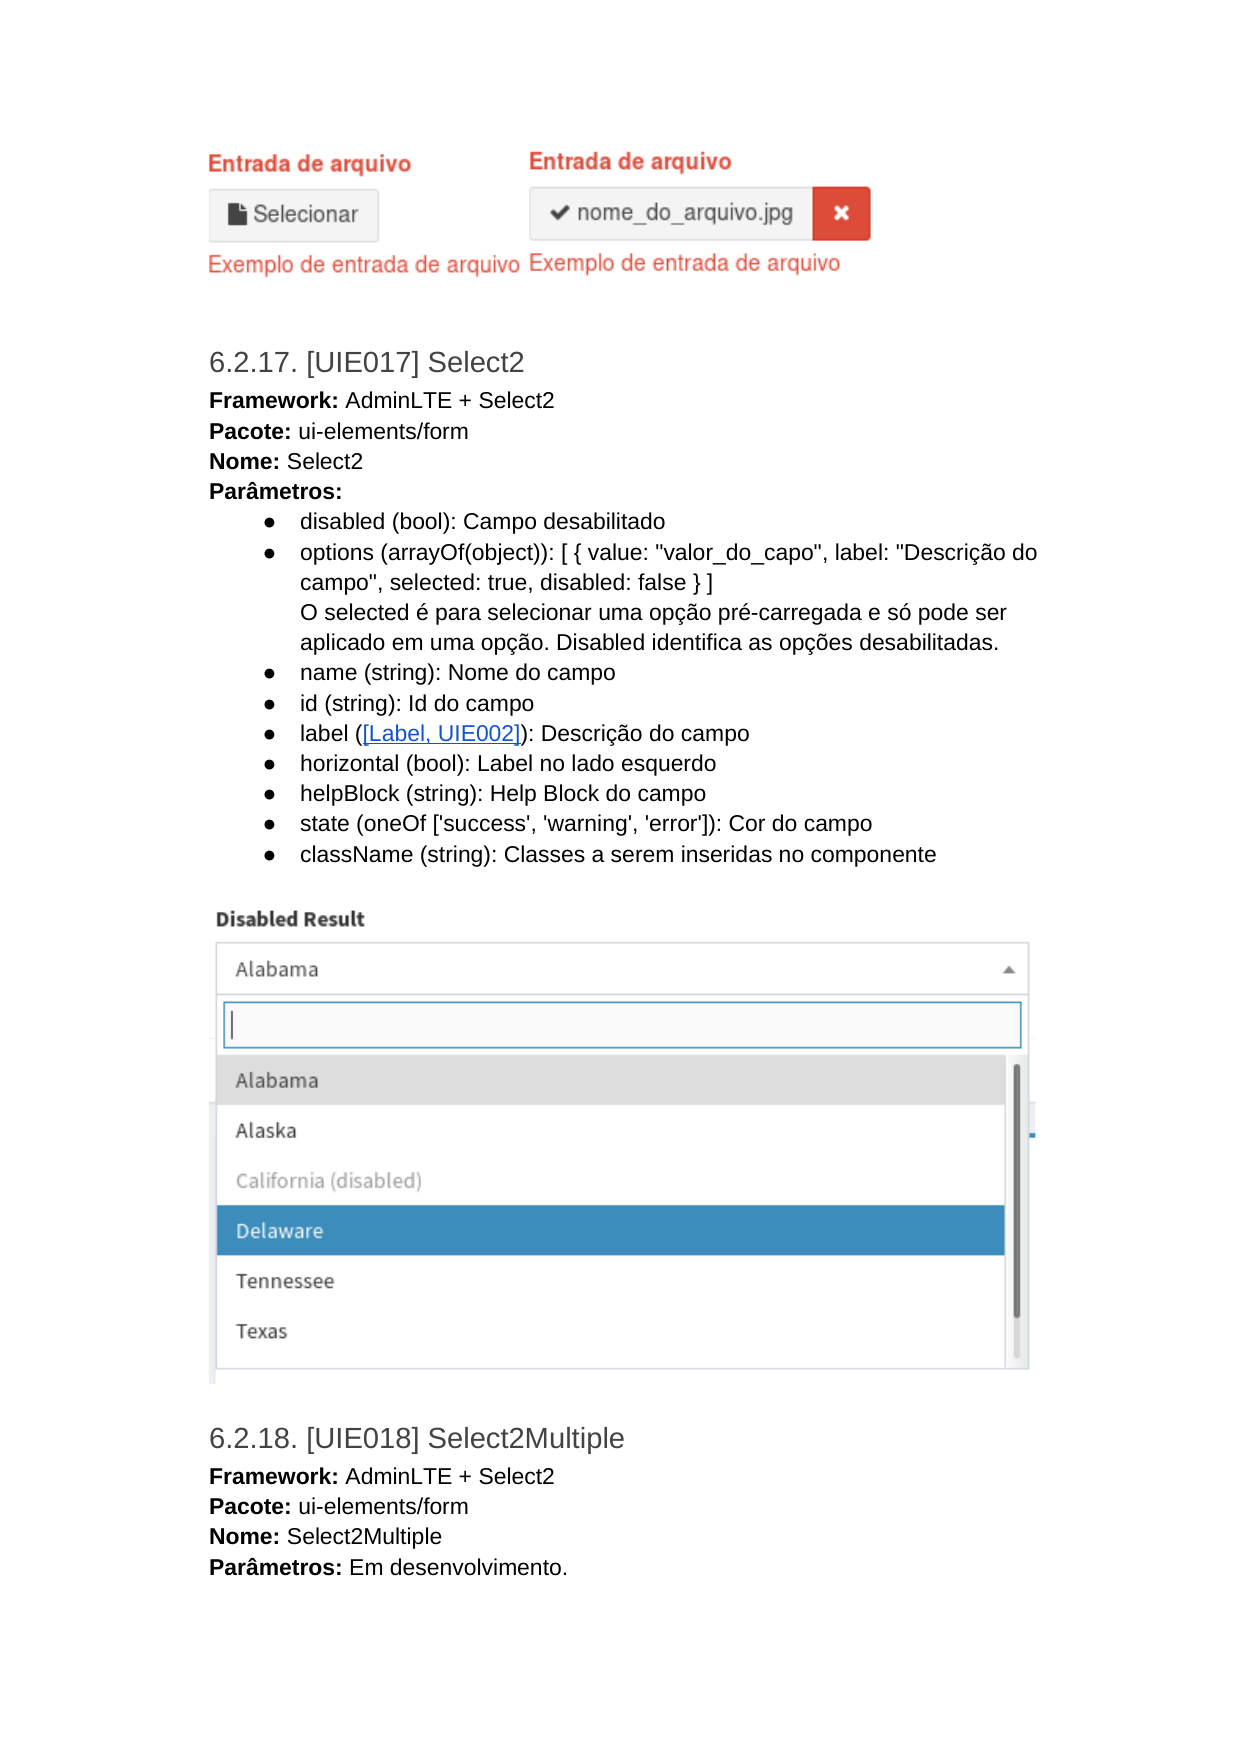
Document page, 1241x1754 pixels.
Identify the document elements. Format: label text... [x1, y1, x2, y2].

picture [529, 150, 874, 279]
list label ([Label, UIE002]): Descrição do campo [262, 720, 1090, 746]
picture [208, 153, 523, 279]
text Parâmetros: Em desenvolvimento. [209, 1553, 1090, 1580]
text Framework: AdminLTE + Select2 [209, 387, 1090, 414]
list horizontal (bool): Label no lado esquerdo [262, 750, 1090, 776]
list className (string): Classes a serem inseridas no componente [262, 841, 1090, 867]
list options (arrayOf(object)): [ { value: "valor_do_capo", label: "Descrição do campo", selected: true, disabled: false } ] O selected é para selecionar uma opção pré-carregada e só pode ser aplicado em uma opção. Disabled identifica as opções desabilitadas. [262, 538, 1090, 655]
text Pacote: ui-elements/form [209, 1493, 1090, 1519]
list id (string): Id do campo [262, 689, 1090, 716]
picture [208, 901, 1036, 1384]
text Parâmetros: [209, 478, 1090, 504]
text Pacote: ui-elements/form [209, 418, 1090, 444]
subtitle 6.2.18. [UIE018] Select2Multiple [209, 1421, 1090, 1454]
list disabled (bool): Campo desabilitado [262, 508, 1090, 534]
subtitle 6.2.17. [UIE017] Select2 [209, 346, 1090, 379]
list name (string): Nome do campo [262, 659, 1090, 686]
text Nome: Select2Multiple [209, 1523, 1090, 1549]
text Framework: AdminLTE + Select2 [209, 1463, 1090, 1489]
list state (oneOf ['success', 'warning', 'error']): Cor do campo [262, 810, 1090, 837]
text Nome: Select2 [209, 448, 1090, 474]
list helpBlock (string): Help Block do campo [262, 780, 1090, 806]
